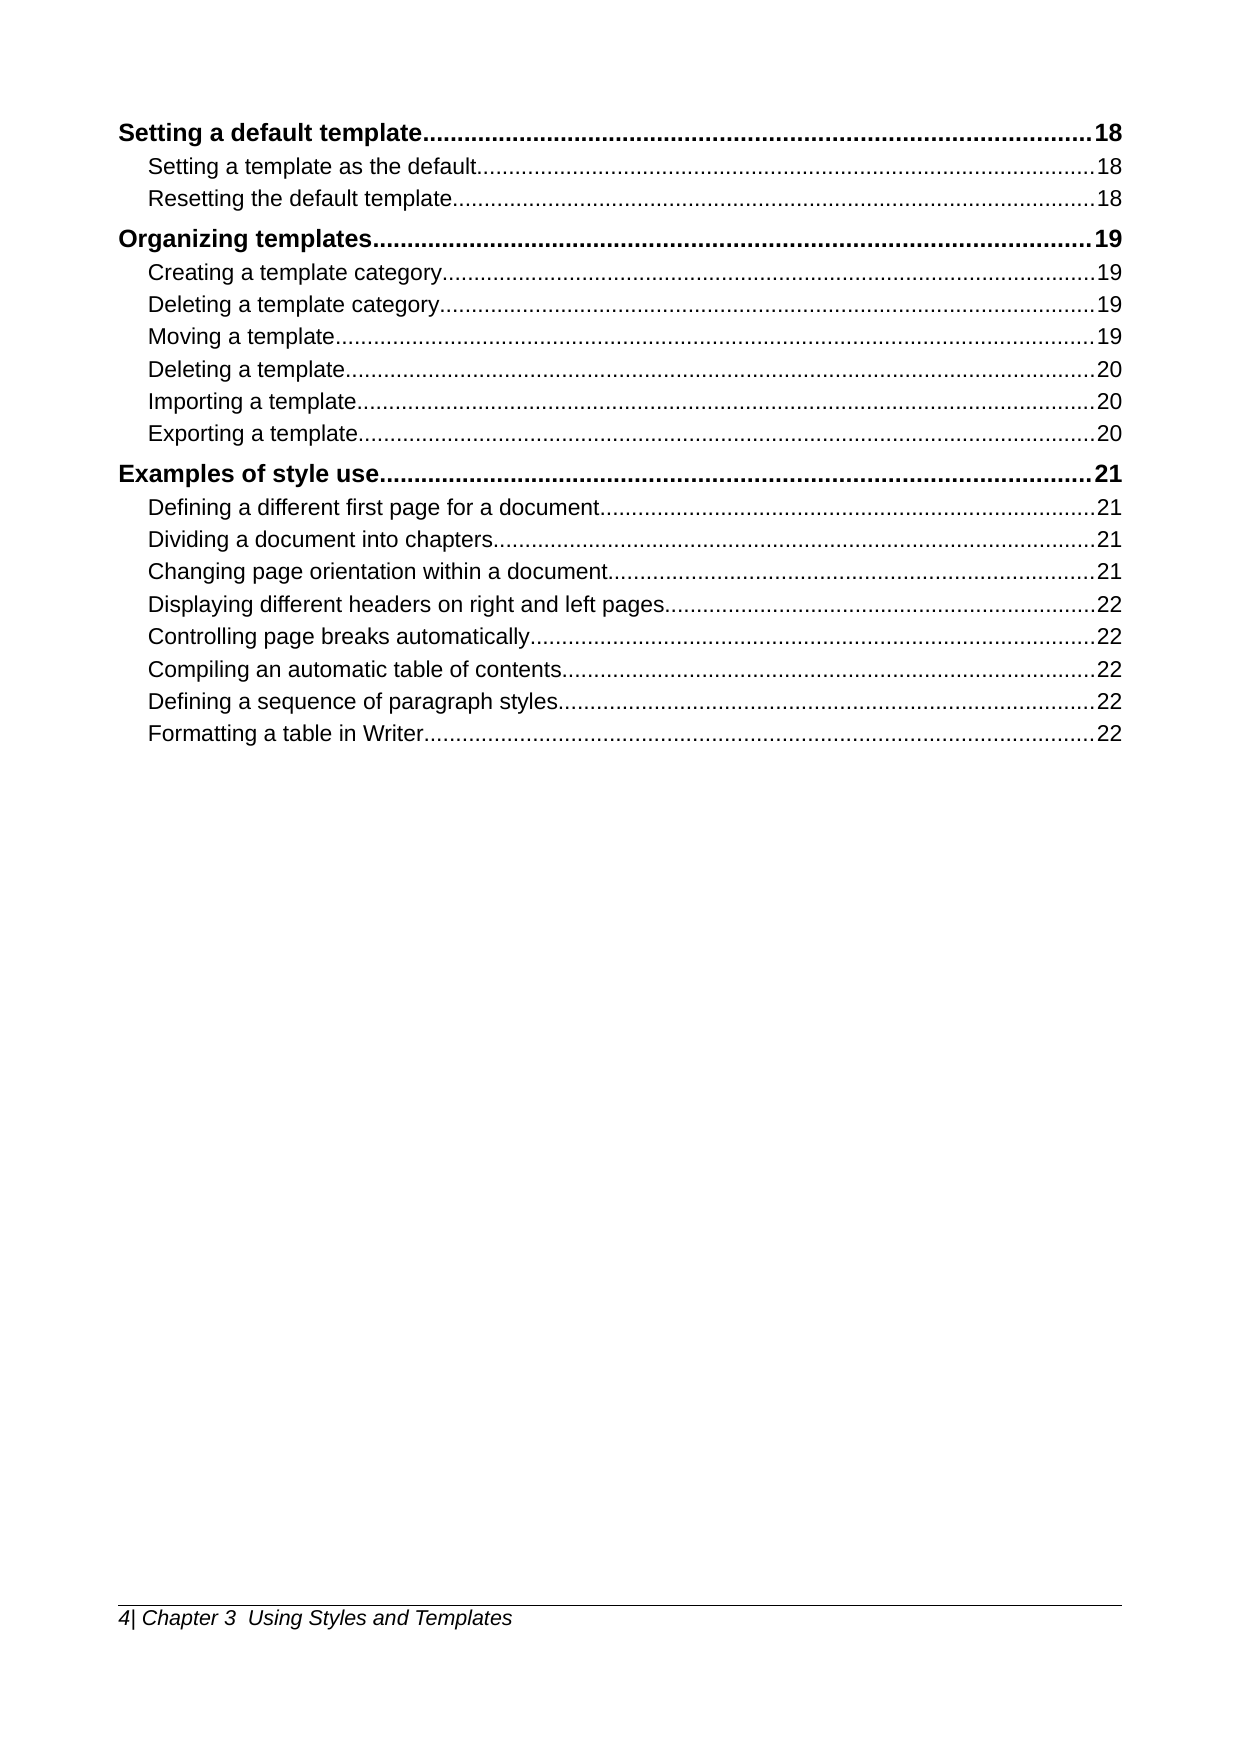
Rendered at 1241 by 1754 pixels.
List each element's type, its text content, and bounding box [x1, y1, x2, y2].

text Dividing a document into chapters 21 [148, 526, 1122, 552]
text Setting a default template 18 [118, 118, 1122, 147]
text Setting a template as the default 18 [148, 153, 1122, 179]
text Defining a different first page for a document 21 [148, 493, 1122, 520]
text Defining a sequence of paragraph styles 22 [148, 688, 1122, 714]
text Compiling an automatic table of contents 22 [148, 656, 1122, 682]
text Displaying different headers on right and left pages 22 [148, 591, 1122, 617]
text Organizing templates 19 [118, 224, 1122, 252]
text Moving a template 19 [148, 323, 1122, 349]
text Formatting a table in Writer 22 [148, 720, 1122, 747]
text Changing page orientation within a document 21 [148, 558, 1122, 585]
text Importing a template 20 [148, 388, 1122, 414]
text Creating a template category 19 [148, 258, 1122, 285]
text Resetting the default template 18 [148, 185, 1122, 212]
text Exporting a template 20 [148, 420, 1122, 447]
text Controlling page breaks automatically 22 [148, 623, 1122, 649]
text Deleting a template 20 [148, 356, 1122, 382]
text Examples of style use 21 [118, 459, 1122, 487]
text Deleting a template category 19 [148, 291, 1122, 317]
